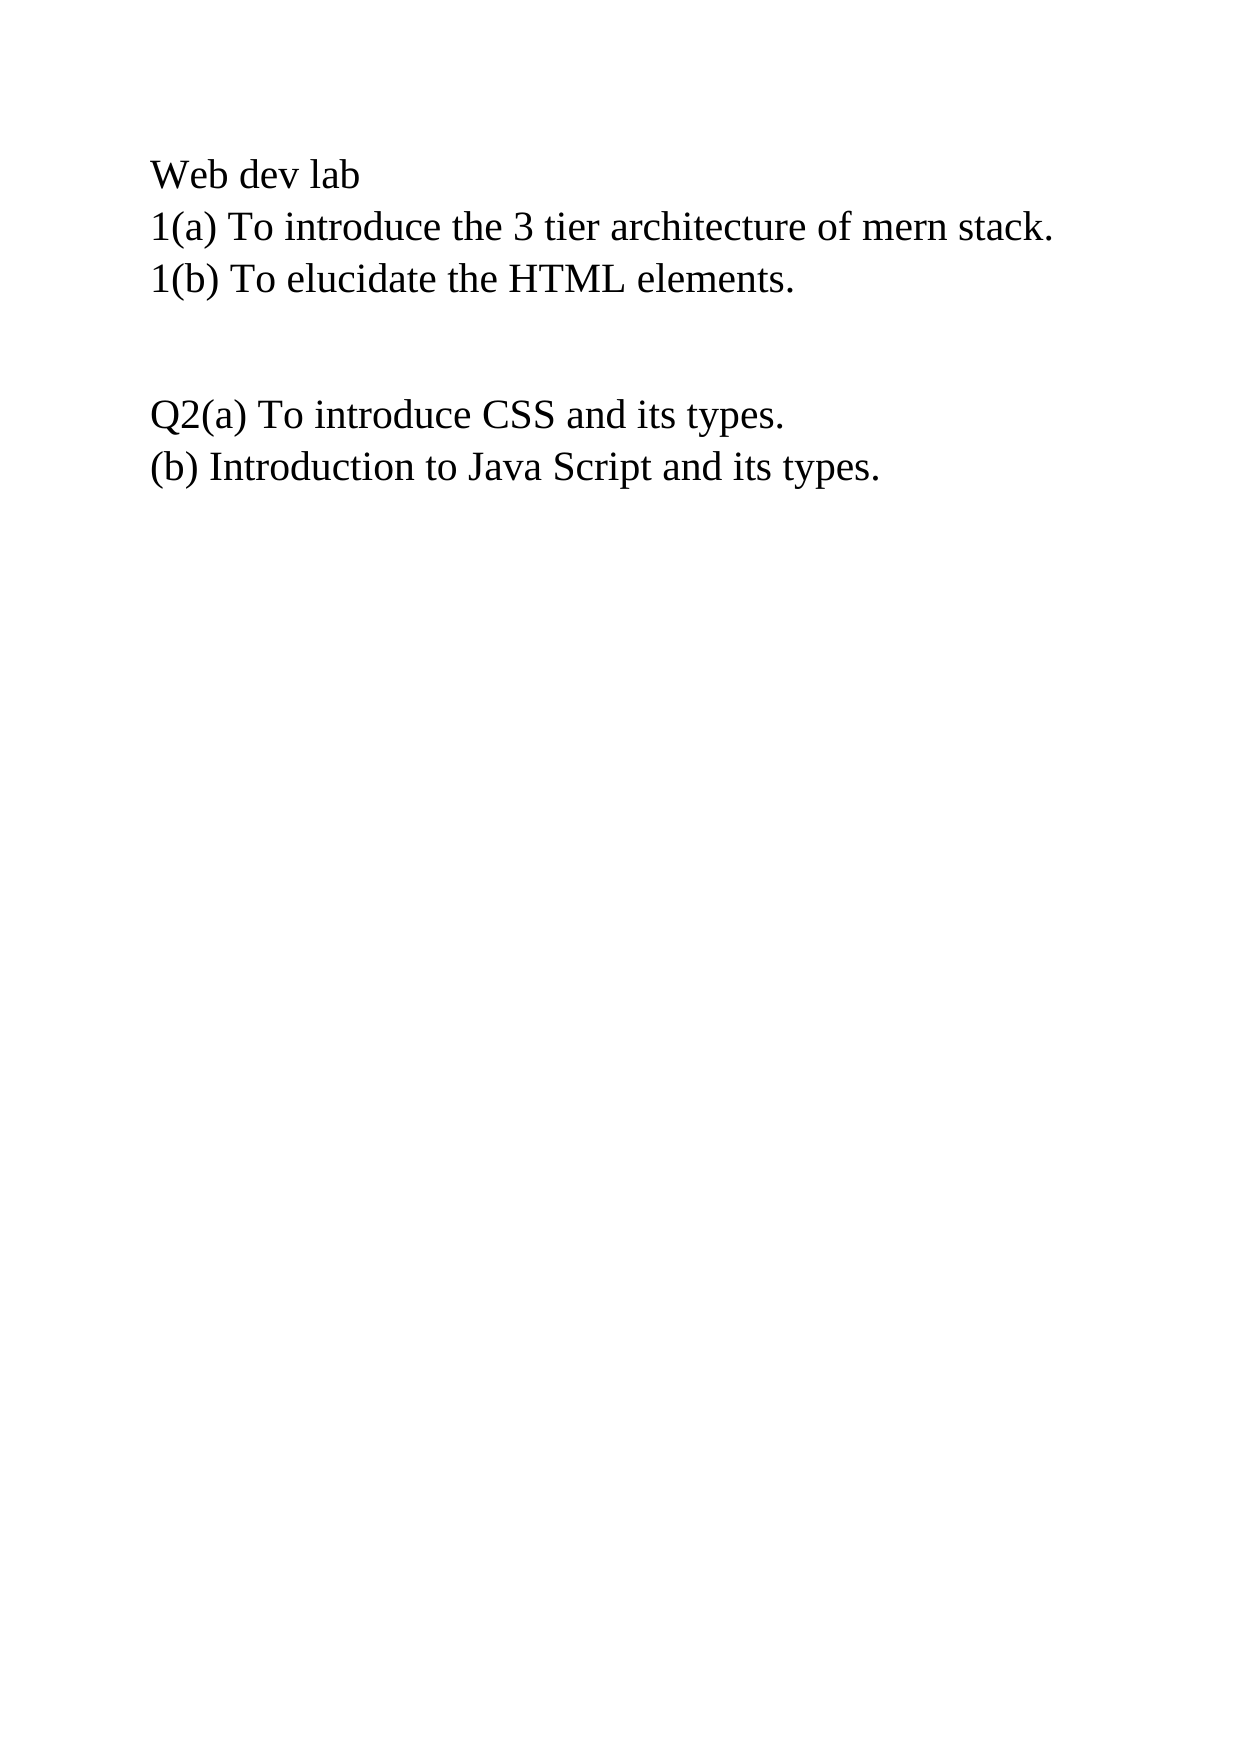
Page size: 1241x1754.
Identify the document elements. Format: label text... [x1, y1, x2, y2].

text Web dev lab 1(a) To introduce the 3 tier architecture of mern stack. 1(b) To elucidate the HTML elements. [150, 150, 1090, 301]
text Q2(a) To introduce CSS and its types. (b) Introduction to Java Script and its types. [150, 390, 1090, 489]
